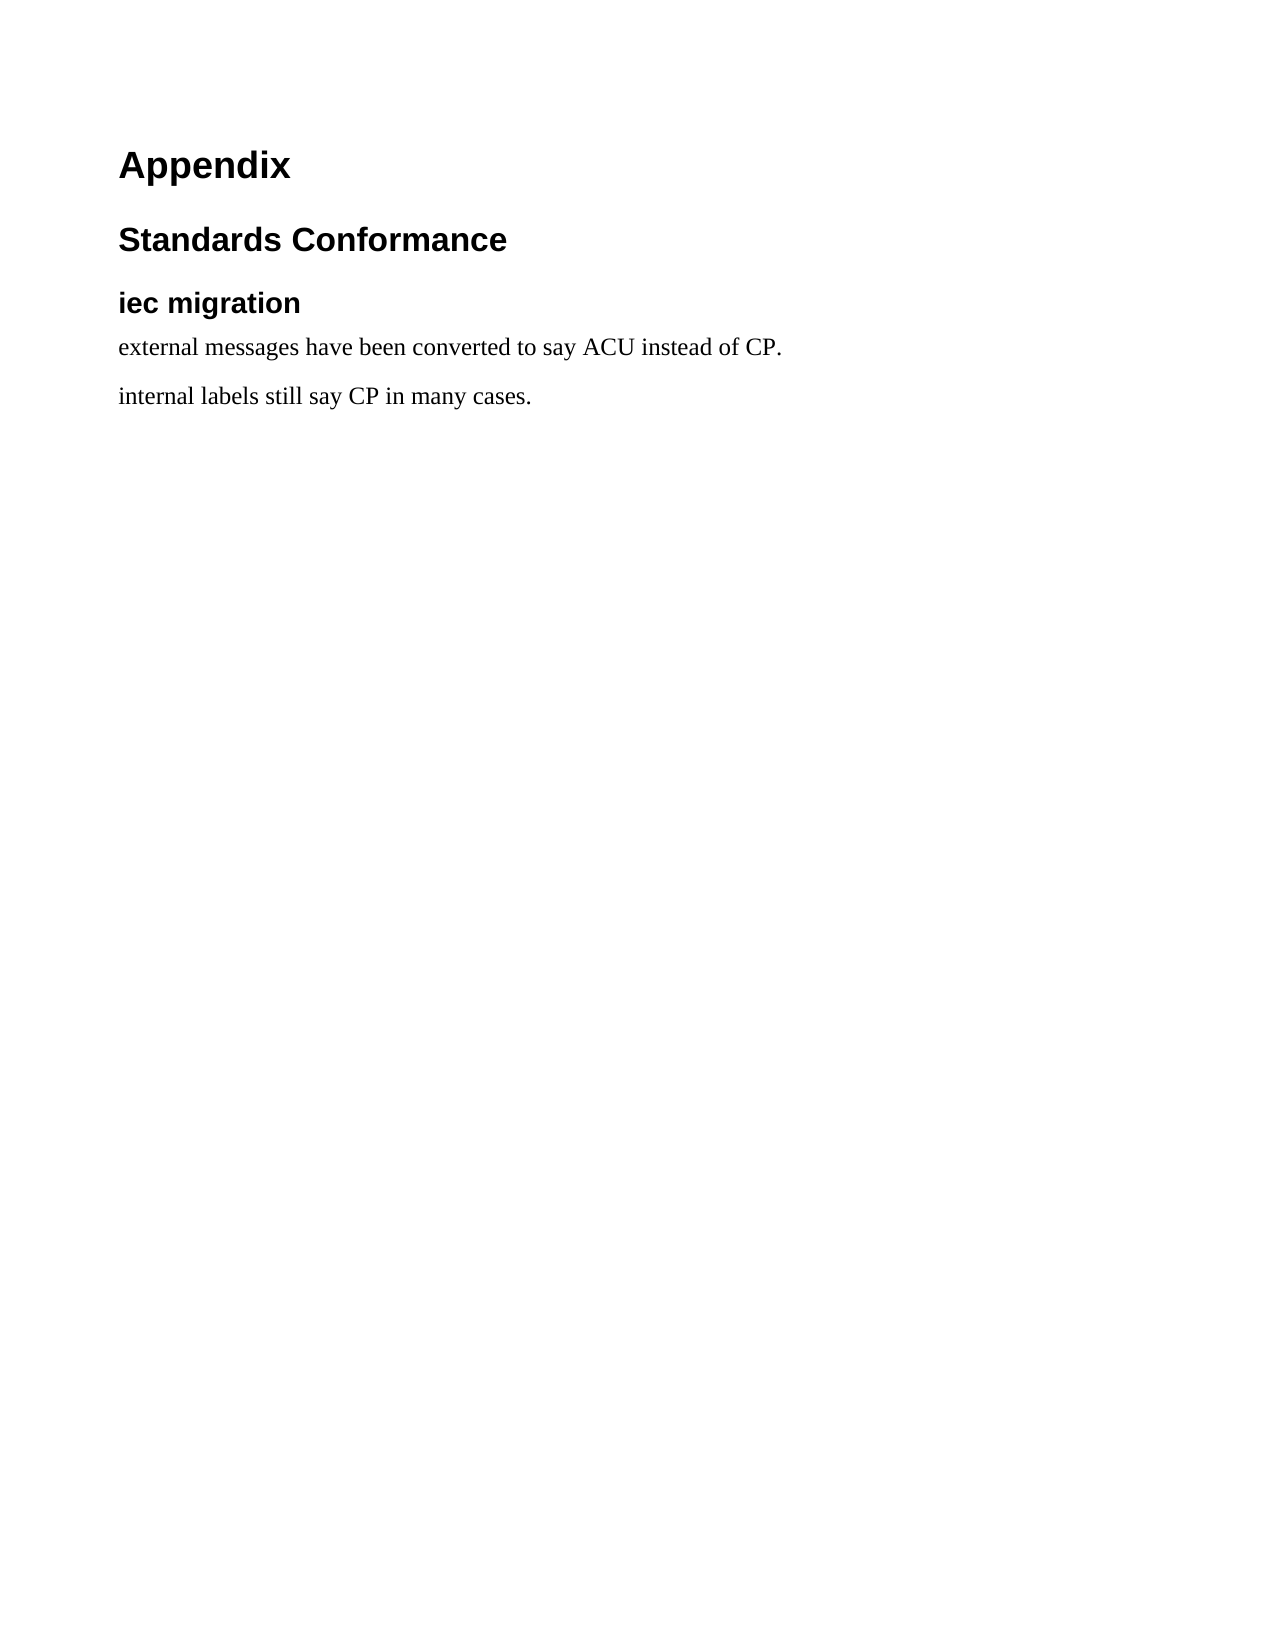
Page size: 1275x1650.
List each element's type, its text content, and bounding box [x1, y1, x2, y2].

subtitle Appendix [118, 143, 1157, 187]
subtitle Standards Conformance [118, 220, 1157, 259]
text external messages have been converted to say ACU instead of CP. [118, 332, 1157, 361]
text internal labels still say CP in many cases. [118, 381, 1157, 410]
subtitle iec migration [118, 286, 1157, 319]
